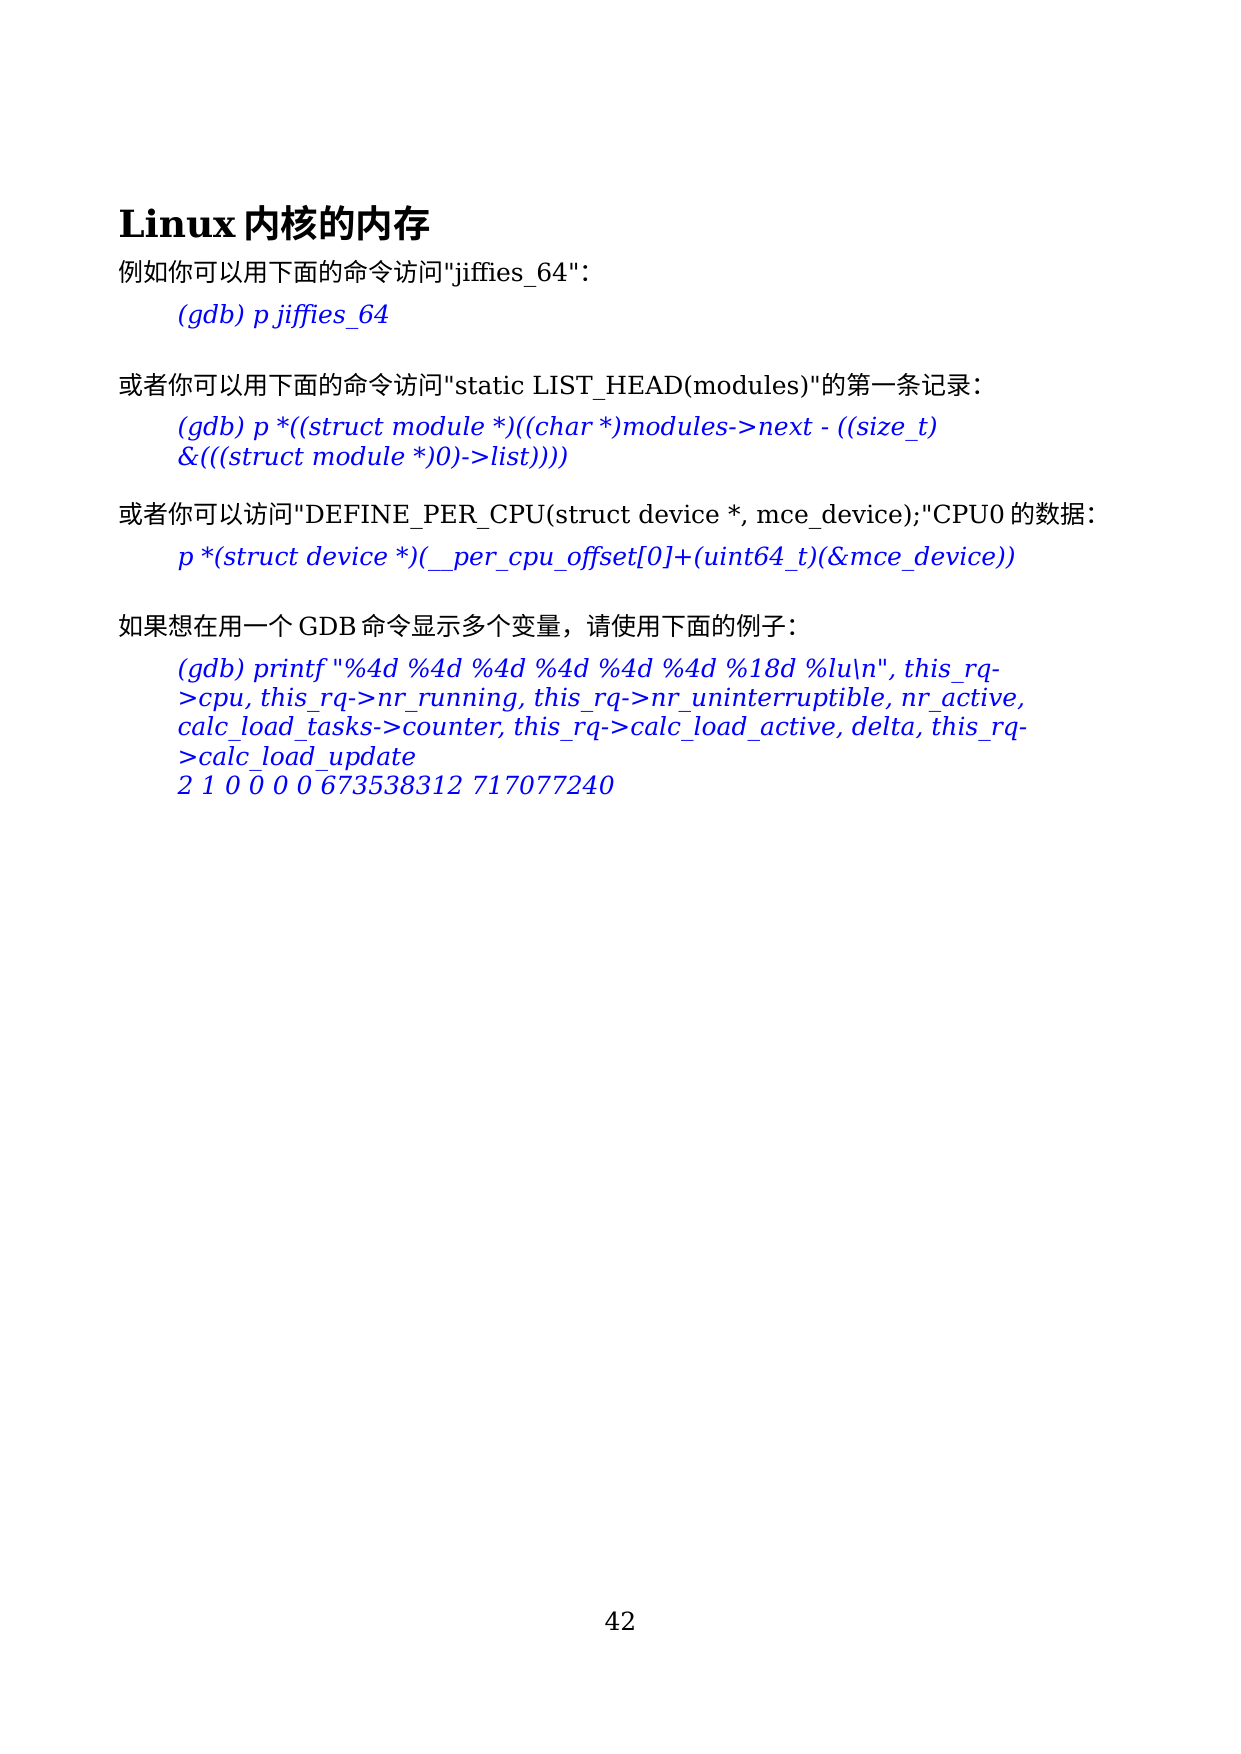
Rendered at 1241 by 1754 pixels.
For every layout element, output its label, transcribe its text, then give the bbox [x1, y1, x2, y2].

text 如果想在用一个GDB命令显示多个变量，请使用下面的例子： [118, 612, 1122, 642]
subtitle Linux内核的内存 [118, 202, 1122, 246]
text 或者你可以用下面的命令访问"static LIST_HEAD(modules)"的第一条记录： [118, 371, 1122, 400]
text (gdb) p jiffies_64 [177, 300, 1063, 329]
text 或者你可以访问"DEFINE_PER_CPU(struct device *, mce_device);"CPU0的数据： [118, 500, 1122, 529]
text (gdb) printf "%4d %4d %4d %4d %4d %4d %18d %lu\n", this_rq->cpu, this_rq->nr_running, this_rq->nr_uninterruptible, nr_active, calc_load_tasks->counter, this_rq->calc_load_active, delta, this_rq->calc_load_update [177, 654, 1063, 771]
text (gdb) p *((struct module *)((char *)modules->next - ((size_t) &(((struct module *)0)->list)))) [177, 412, 1063, 500]
text p *(struct device *)(__per_cpu_offset[0]+(uint64_t)(&mce_device)) [177, 542, 1063, 571]
text 2 1 0 0 0 0 673538312 717077240 [177, 771, 1063, 829]
text 例如你可以用下面的命令访问"jiffies_64"： [118, 258, 1122, 287]
